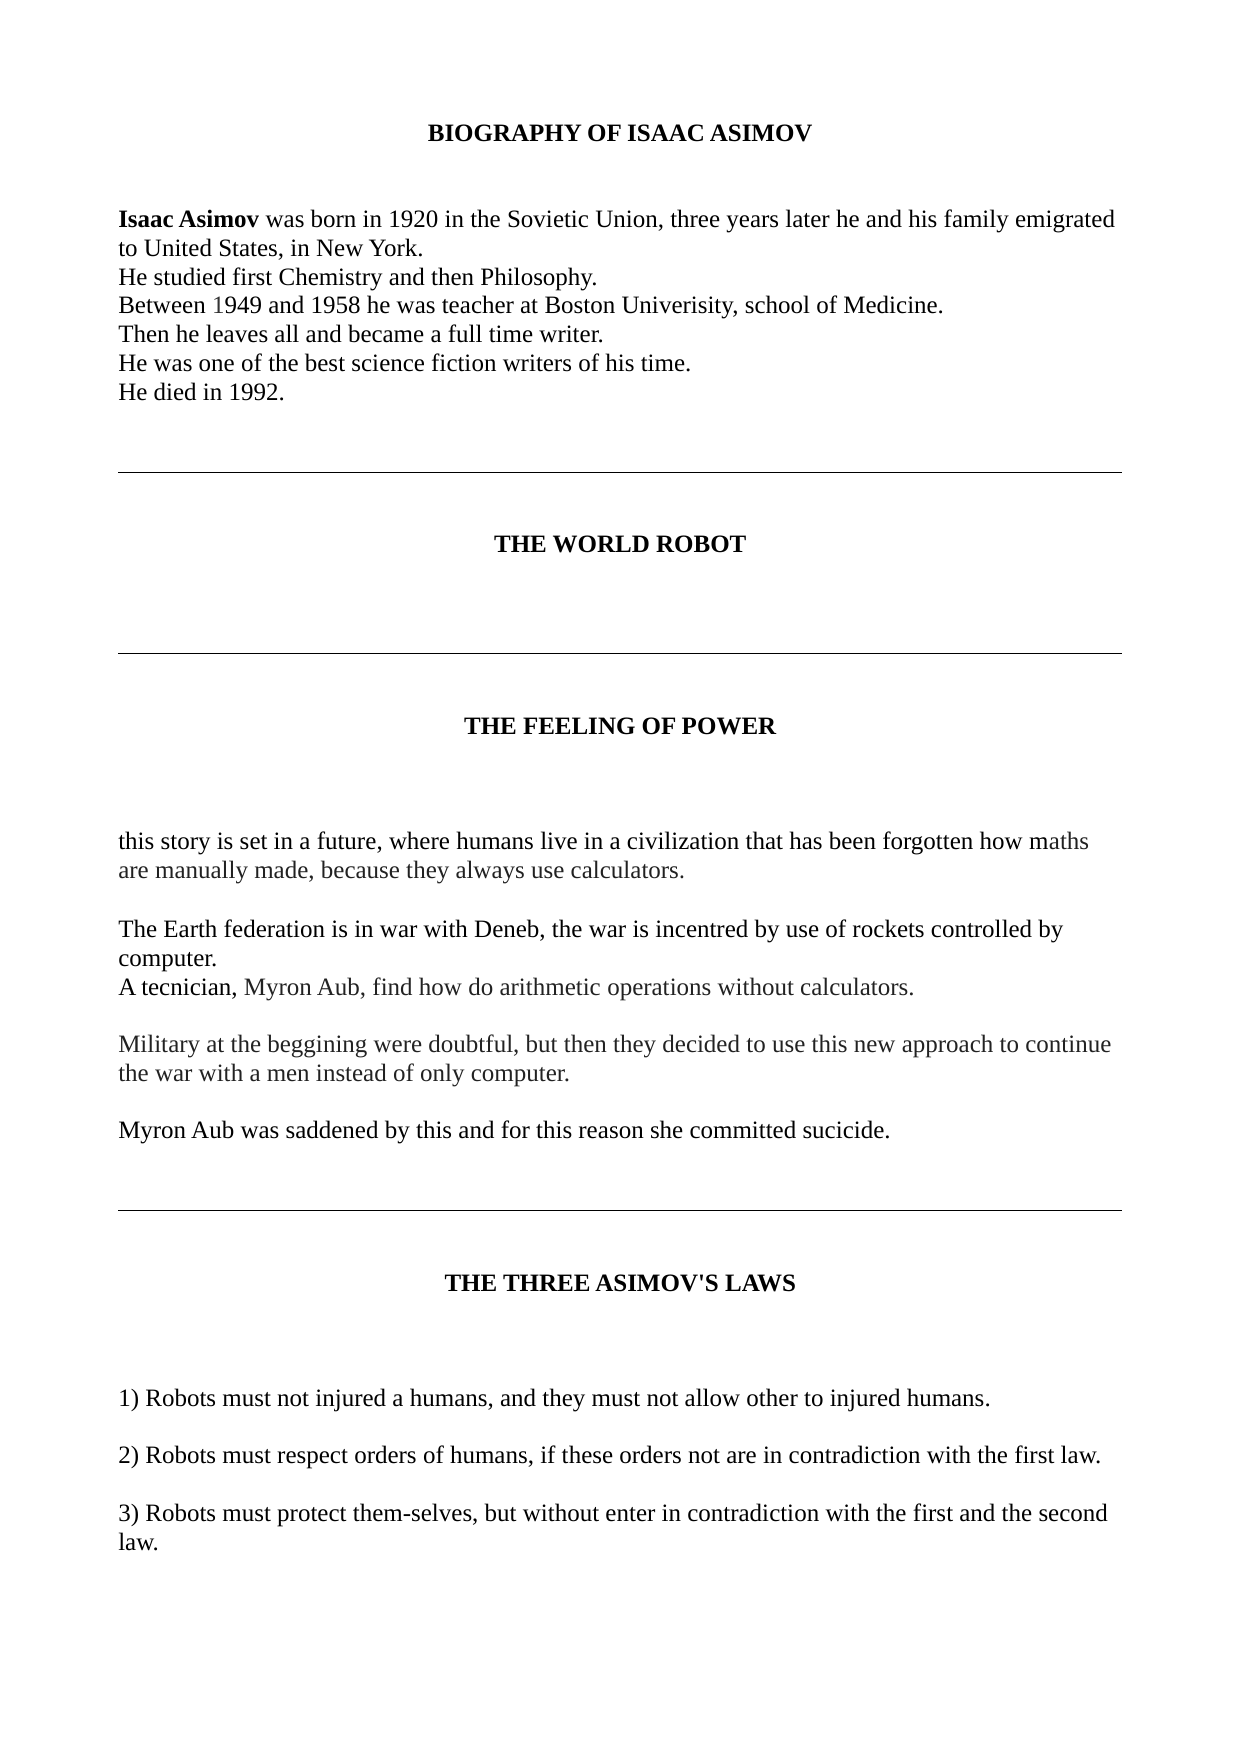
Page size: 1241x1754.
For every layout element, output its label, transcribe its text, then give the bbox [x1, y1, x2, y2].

text THE THREE ASIMOV'S LAWS [118, 1268, 1122, 1297]
text 3) Robots must protect them-selves, but without enter in contradiction with the first and the second law. [118, 1498, 1122, 1556]
text Between 1949 and 1958 he was teacher at Boston Univerisity, school of Medicine. [118, 291, 1122, 319]
text He was one of the best science fiction writers of his time. [118, 348, 1122, 377]
text THE FEELING OF POWER [118, 711, 1122, 739]
text this story is set in a future, where humans live in a civilization that has been forgotten how maths are manually made, because they always use calculators. [118, 826, 1122, 884]
text He died in 1992. [118, 377, 1122, 406]
text He studied first Chemistry and then Philosophy. [118, 262, 1122, 291]
text BIOGRAPHY OF ISAAC ASIMOV [118, 118, 1122, 147]
text Military at the beggining were doubtful, but then they decided to use this new approach to continue the war with a men instead of only computer. [118, 1029, 1122, 1087]
text Then he leaves all and became a full time writer. [118, 319, 1122, 348]
text A tecnician, Myron Aub, find how do arithmetic operations without calculators. [118, 972, 1122, 1000]
text The Earth federation is in war with Deneb, the war is incentred by use of rockets controlled by computer. [118, 914, 1122, 972]
text Isaac Asimov was born in 1920 in the Sovietic Union, three years later he and his family emigrated to United States, in New York. [118, 204, 1122, 262]
text 2) Robots must respect orders of humans, if these orders not are in contradiction with the first law. [118, 1441, 1122, 1469]
text THE WORLD ROBOT [118, 529, 1122, 558]
text Myron Aub was saddened by this and for this reason she committed sucicide. [118, 1115, 1122, 1144]
text 1) Robots must not injured a humans, and they must not allow other to injured humans. [118, 1383, 1122, 1412]
